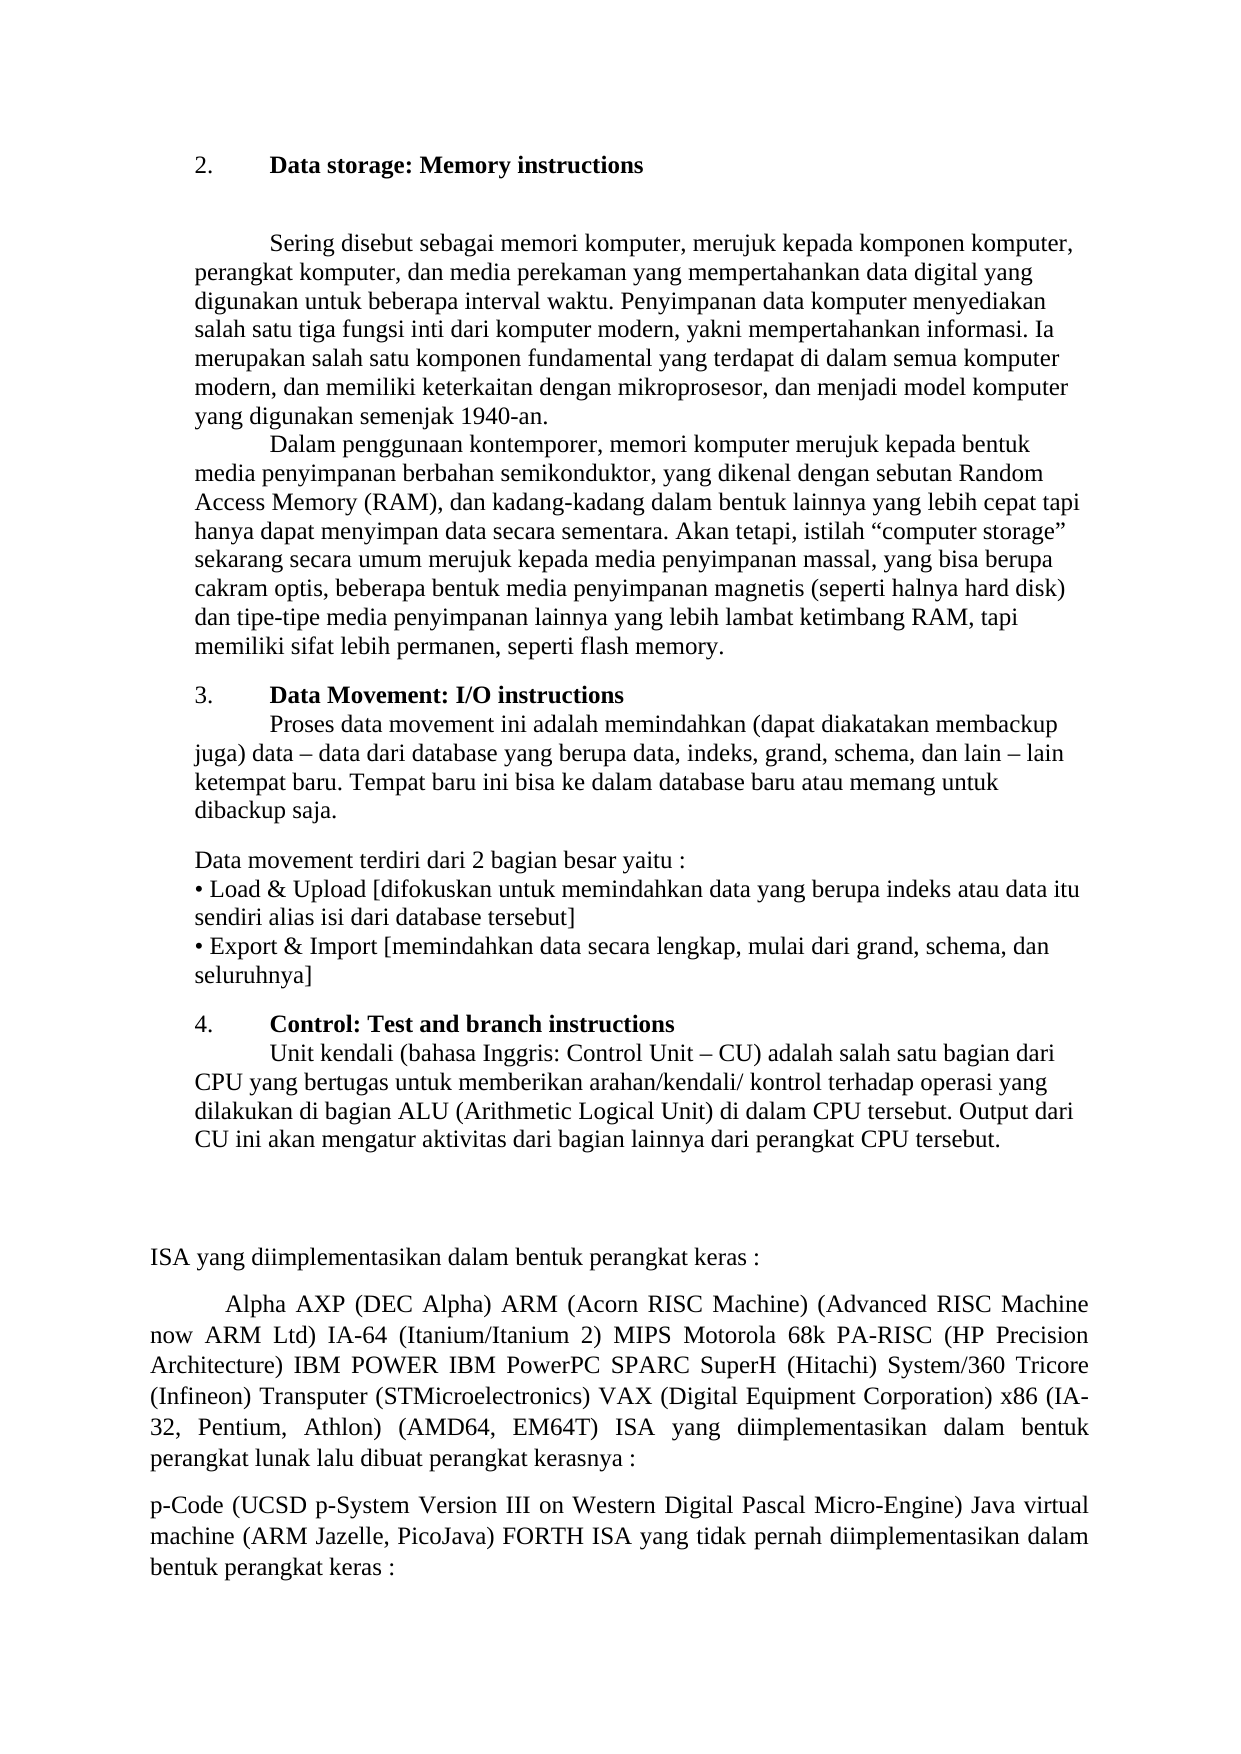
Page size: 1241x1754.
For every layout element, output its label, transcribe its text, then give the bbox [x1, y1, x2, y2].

list Control: Test and branch instructions Unit kendali (bahasa Inggris: Control Unit – CU) adalah salah satu bagian dari CPU yang bertugas untuk memberikan arahan/kendali/ kontrol terhadap operasi yang dilakukan di bagian ALU (Arithmetic Logical Unit) di dalam CPU tersebut. Output dari CU ini akan mengatur aktivitas dari bagian lainnya dari perangkat CPU tersebut. [194, 1009, 1090, 1153]
text Alpha AXP (DEC Alpha) ARM (Acorn RISC Machine) (Advanced RISC Machine now ARM Ltd) IA-64 (Itanium/Itanium 2) MIPS Motorola 68k PA-RISC (HP Precision Architecture) IBM POWER IBM PowerPC SPARC SuperH (Hitachi) System/360 Tricore (Infineon) Transputer (STMicroelectronics) VAX (Digital Equipment Corporation) x86 (IA-32, Pentium, Athlon) (AMD64, EM64T) ISA yang diimplementasikan dalam bentuk perangkat lunak lalu dibuat perangkat kerasnya : [150, 1289, 1090, 1472]
list Data Movement: I/O instructions Proses data movement ini adalah memindahkan (dapat diakatakan membackup juga) data – data dari database yang berupa data, indeks, grand, schema, dan lain – lain ketempat baru. Tempat baru ini bisa ke dalam database baru atau memang untuk dibackup saja. [194, 680, 1090, 824]
text Data movement terdiri dari 2 bagian besar yaitu : • Load & Upload [difokuskan untuk memindahkan data yang berupa indeks atau data itu sendiri alias isi dari database tersebut] • Export & Import [memindahkan data secara lengkap, mulai dari grand, schema, dan seluruhnya] [194, 845, 1090, 989]
list Data storage: Memory instructions [194, 150, 1090, 179]
text ISA yang diimplementasikan dalam bentuk perangkat keras : [150, 1242, 1090, 1271]
text Sering disebut sebagai memori komputer, merujuk kepada komponen komputer, perangkat komputer, dan media perekaman yang mempertahankan data digital yang digunakan untuk beberapa interval waktu. Penyimpanan data komputer menyediakan salah satu tiga fungsi inti dari komputer modern, yakni mempertahankan informasi. Ia merupakan salah satu komponen fundamental yang terdapat di dalam semua komputer modern, dan memiliki keterkaitan dengan mikroprosesor, dan menjadi model komputer yang digunakan semenjak 1940-an. Dalam penggunaan kontemporer, memori komputer merujuk kepada bentuk media penyimpanan berbahan semikonduktor, yang dikenal dengan sebutan Random Access Memory (RAM), dan kadang-kadang dalam bentuk lainnya yang lebih cepat tapi hanya dapat menyimpan data secara sementara. Akan tetapi, istilah “computer storage” sekarang secara umum merujuk kepada media penyimpanan massal, yang bisa berupa cakram optis, beberapa bentuk media penyimpanan magnetis (seperti halnya hard disk) dan tipe-tipe media penyimpanan lainnya yang lebih lambat ketimbang RAM, tapi memiliki sifat lebih permanen, seperti flash memory. [194, 199, 1090, 659]
text p-Code (UCSD p-System Version III on Western Digital Pascal Micro-Engine) Java virtual machine (ARM Jazelle, PicoJava) FORTH ISA yang tidak pernah diimplementasikan dalam bentuk perangkat keras : [150, 1490, 1090, 1580]
